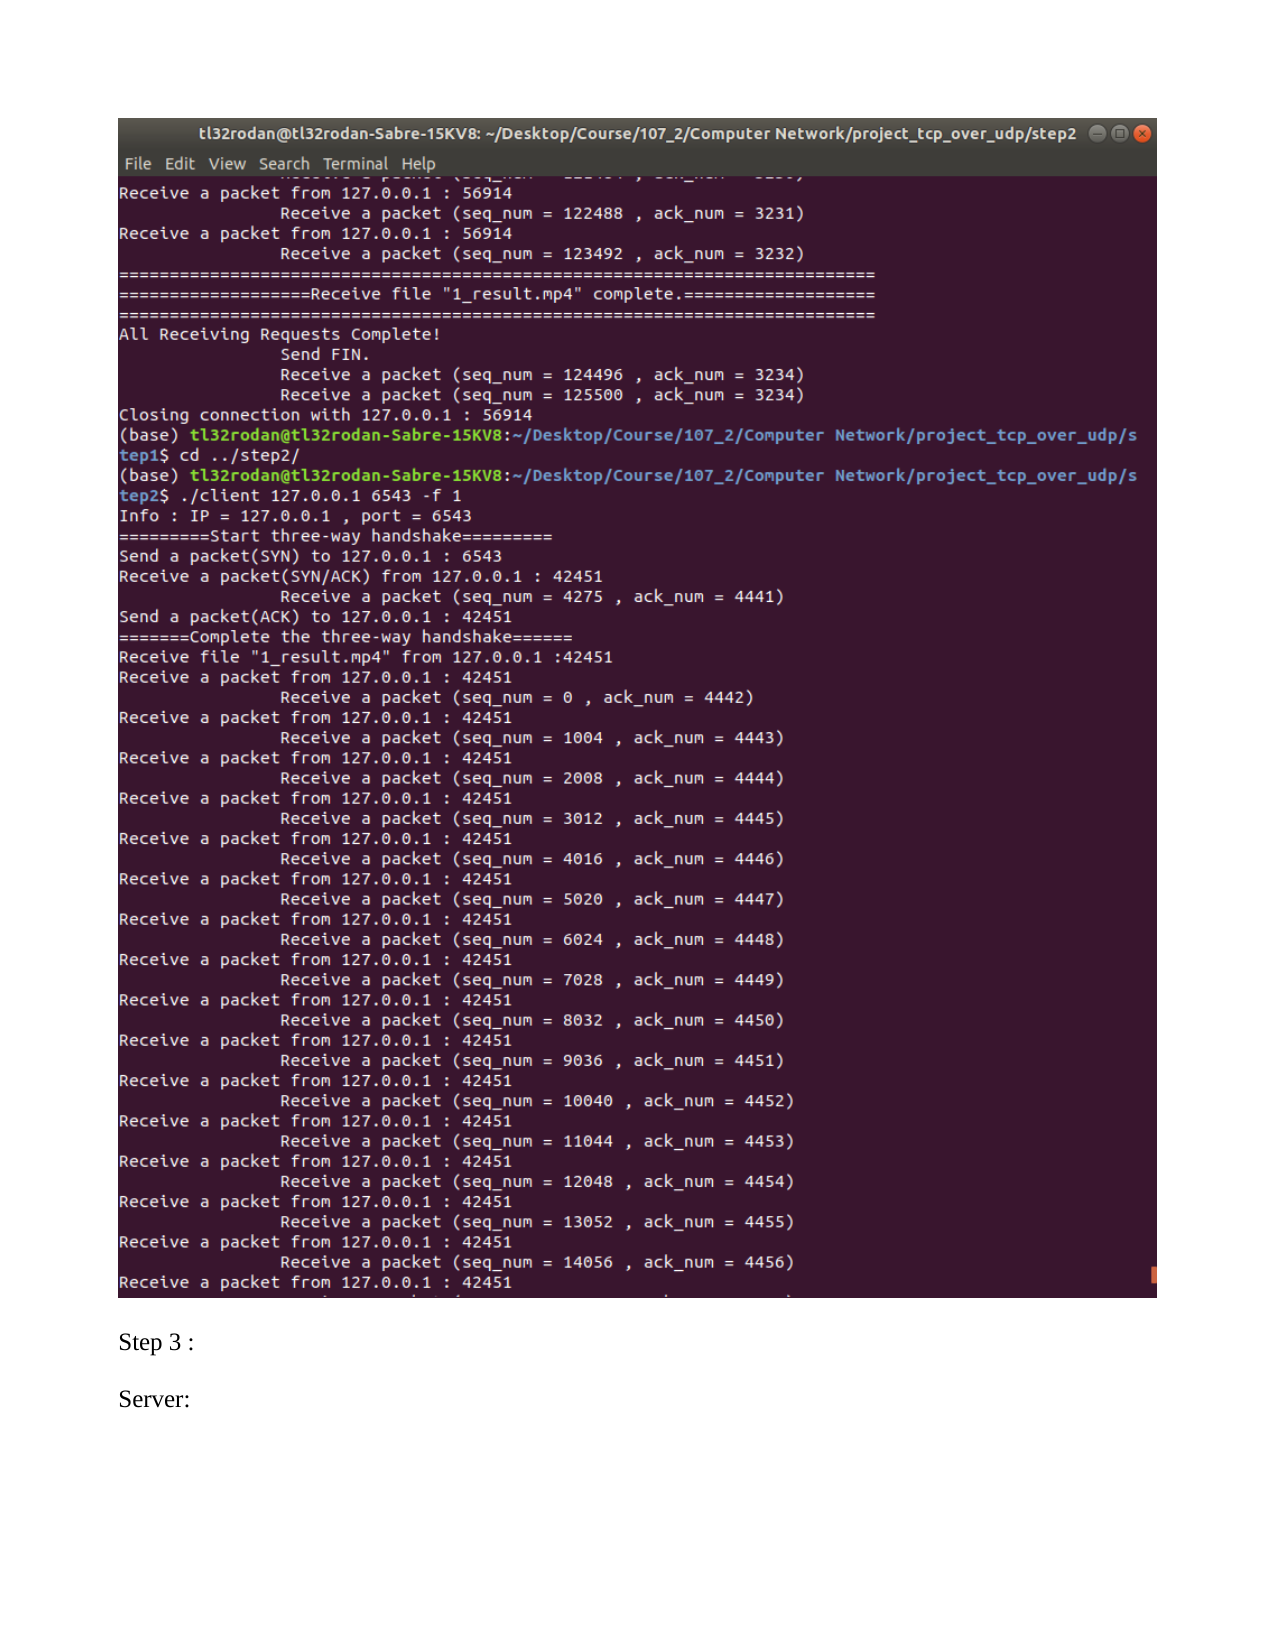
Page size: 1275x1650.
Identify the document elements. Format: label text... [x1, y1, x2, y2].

text Step 3 : [118, 1327, 1157, 1356]
picture [118, 118, 1157, 1298]
text Server: [118, 1384, 1157, 1413]
